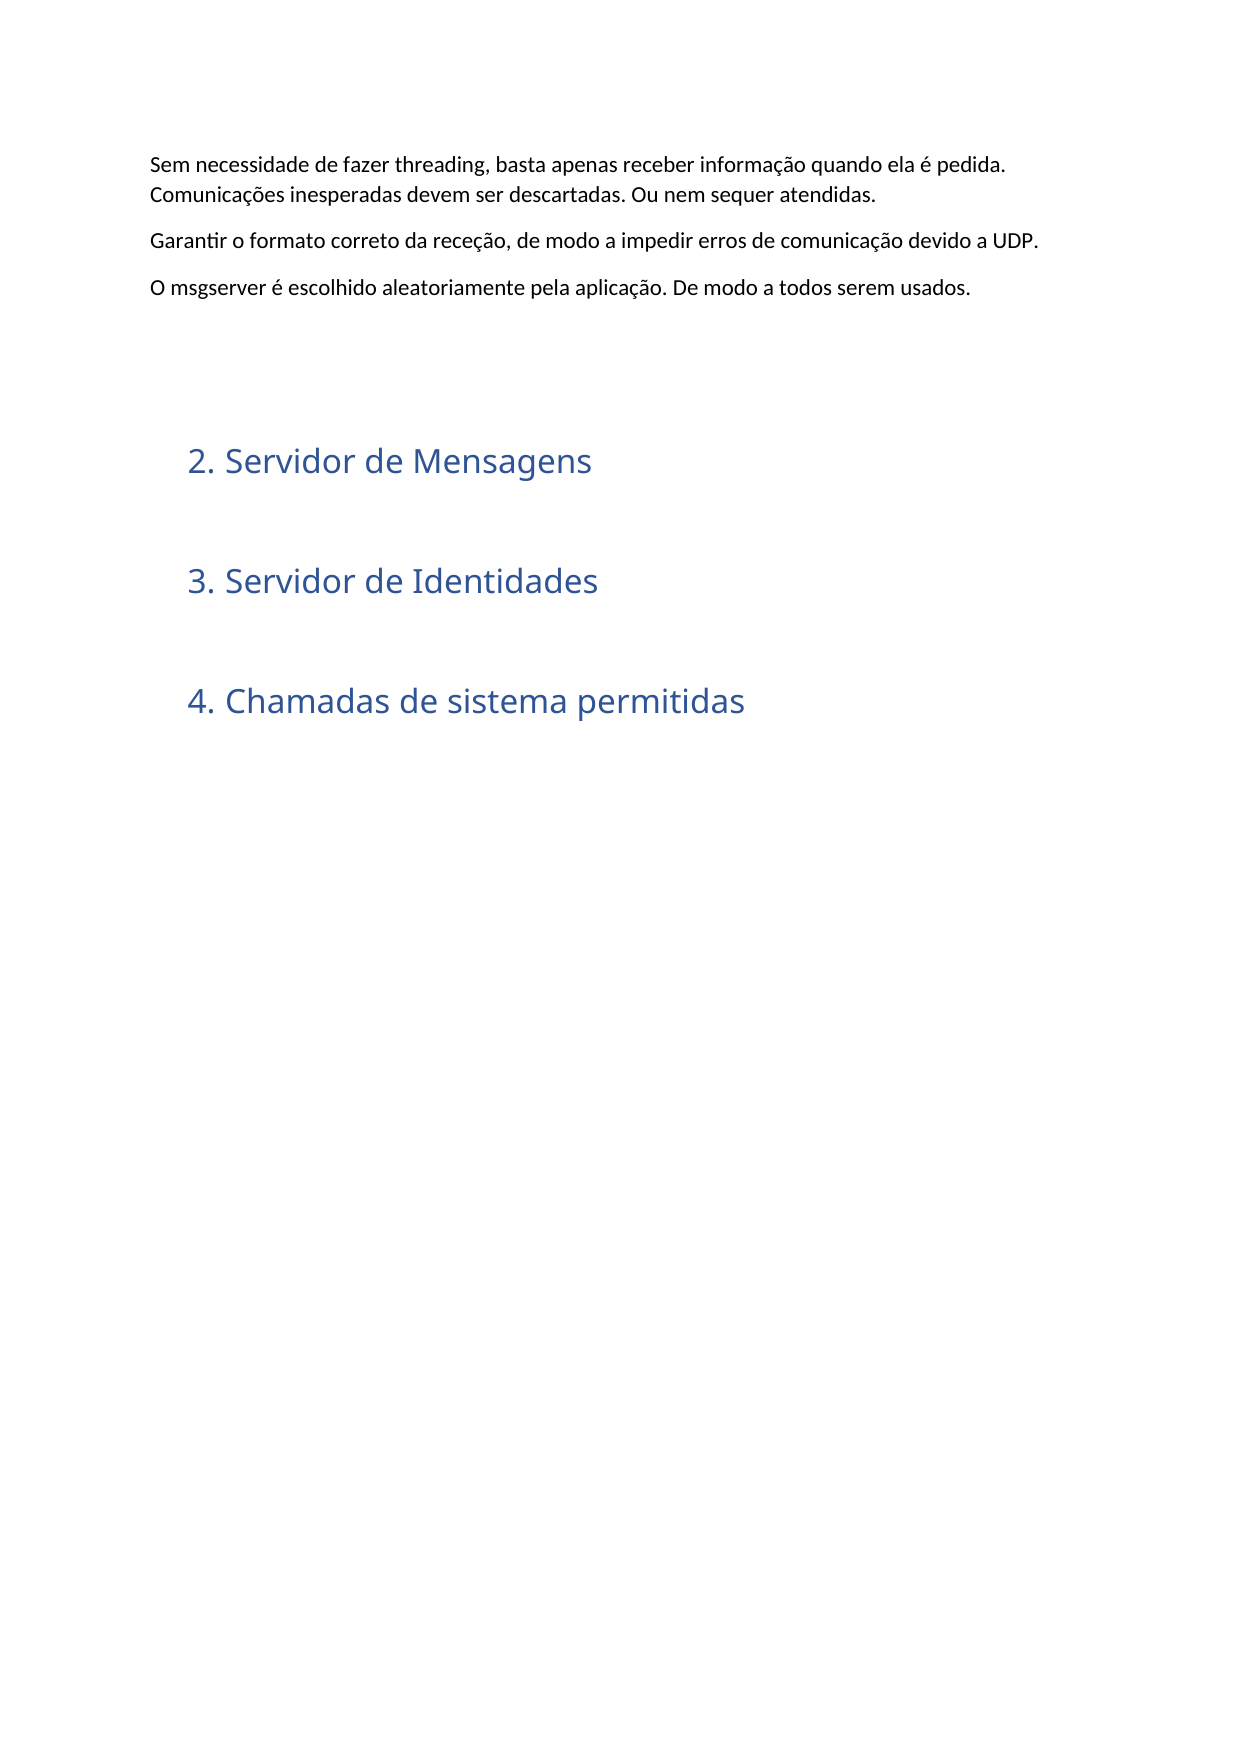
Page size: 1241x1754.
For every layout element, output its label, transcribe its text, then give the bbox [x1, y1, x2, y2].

subtitle Servidor de Identidades [187, 558, 1090, 603]
subtitle Chamadas de sistema permitidas [187, 678, 1090, 723]
text O msgserver é escolhido aleatoriamente pela aplicação. De modo a todos serem usados. [150, 273, 1090, 301]
subtitle Servidor de Mensagens [187, 438, 1090, 483]
text Garantir o formato correto da receção, de modo a impedir erros de comunicação devido a UDP. [150, 226, 1090, 254]
text Sem necessidade de fazer threading, basta apenas receber informação quando ela é pedida. Comunicações inesperadas devem ser descartadas. Ou nem sequer atendidas. [150, 150, 1090, 208]
